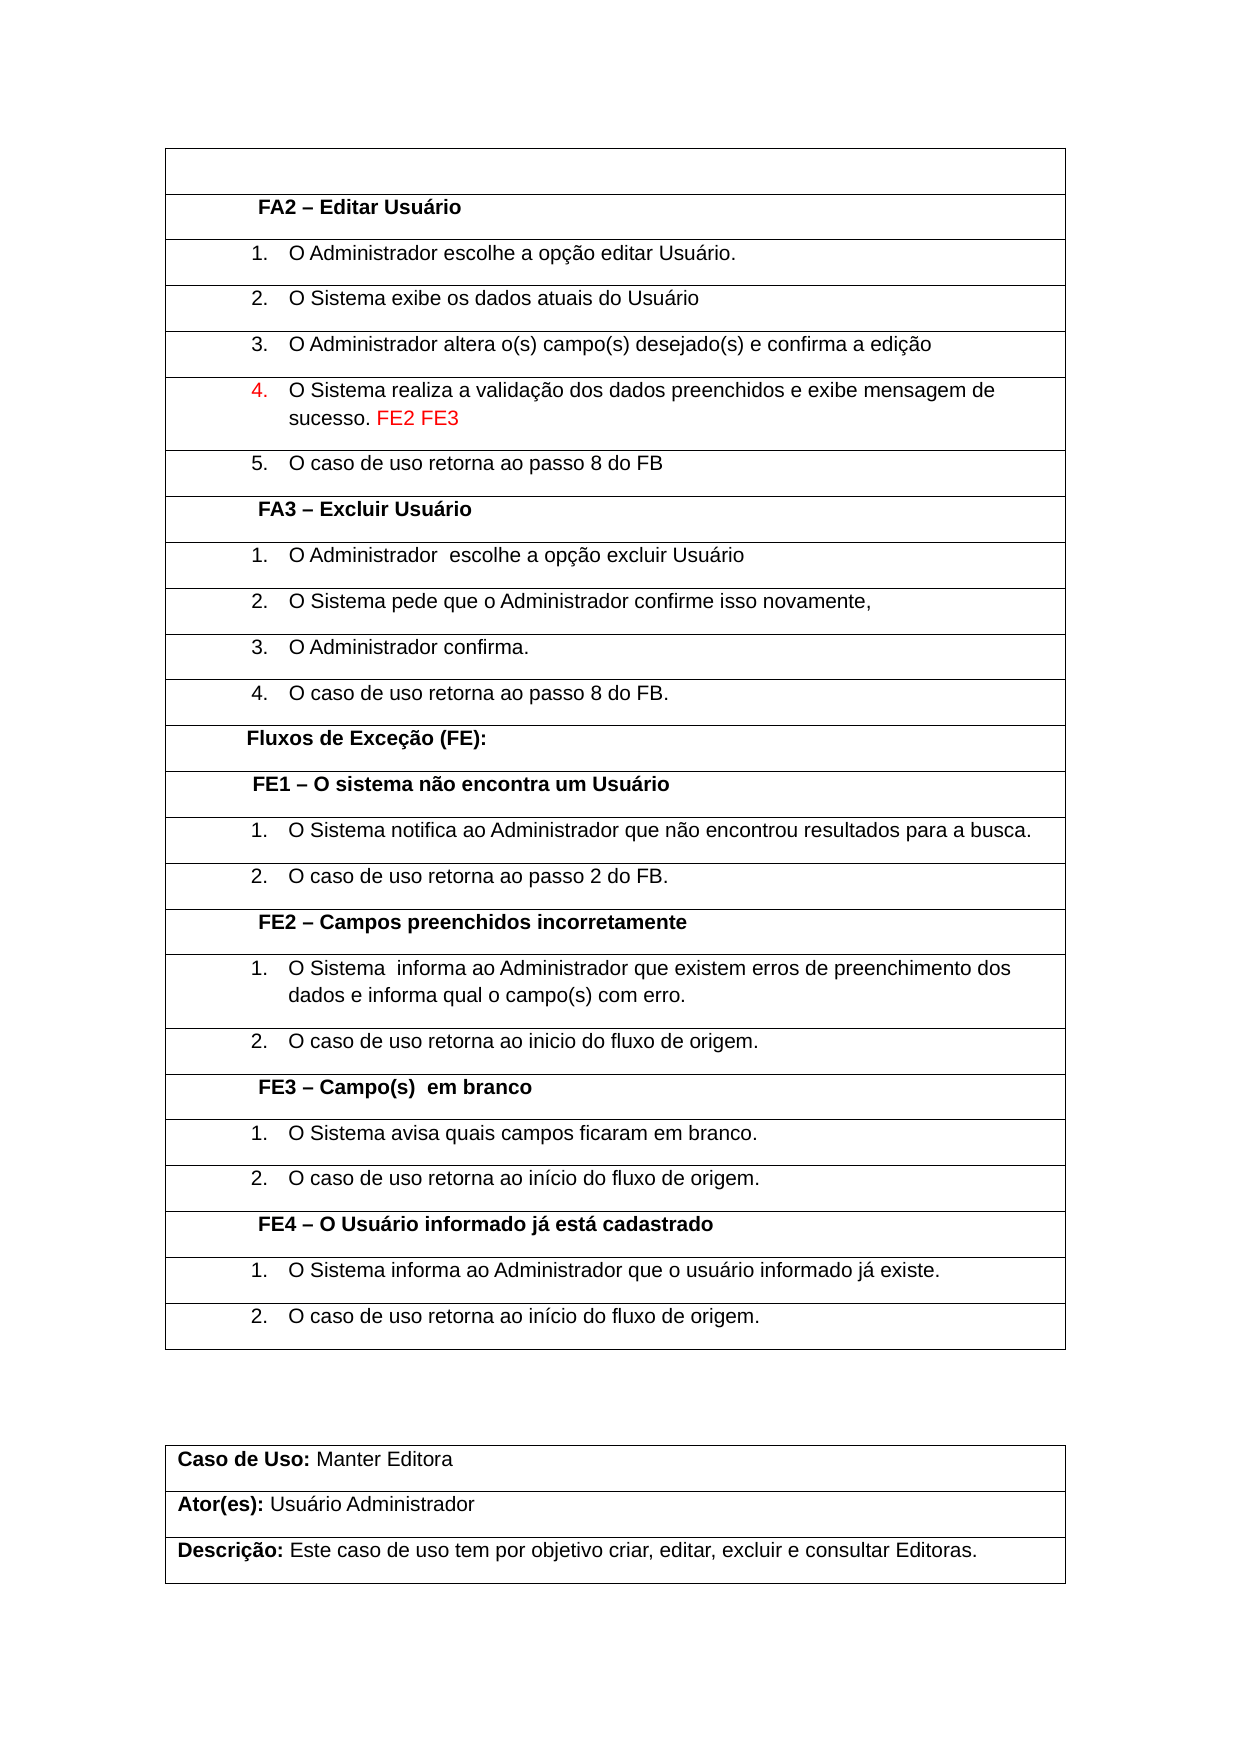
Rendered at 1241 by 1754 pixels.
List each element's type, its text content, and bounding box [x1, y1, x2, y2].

table_cell O Sistema avisa quais campos ficaram em branco. [166, 1120, 1065, 1165]
table_cell O Sistema notifica ao Administrador que não encontrou resultados para a busca. [166, 818, 1065, 863]
table_cell O Sistema informa ao Administrador que o usuário informado já existe. [166, 1258, 1065, 1303]
table_cell O Administrador escolhe a opção editar Usuário. [166, 240, 1065, 285]
table_cell O caso de uso retorna ao início do fluxo de origem. [166, 1304, 1065, 1348]
table_cell FA3 – Excluir Usuário [166, 497, 1065, 542]
table_cell Fluxos de Exceção (FE): [166, 726, 1065, 771]
table_cell O caso de uso retorna ao início do fluxo de origem. [166, 1166, 1065, 1211]
table_cell FE4 – O Usuário informado já está cadastrado [166, 1212, 1065, 1257]
table_cell Descrição: Este caso de uso tem por objetivo criar, editar, excluir e consultar Editoras. [166, 1538, 1065, 1583]
table_cell [166, 149, 1065, 193]
table_cell FE3 – Campo(s) em branco [166, 1075, 1065, 1119]
table_header Caso de Uso: Manter Editora [166, 1446, 1065, 1491]
table_cell O Sistema exibe os dados atuais do Usuário [166, 286, 1065, 331]
table_cell O Sistema pede que o Administrador confirme isso novamente, [166, 589, 1065, 633]
table_cell O caso de uso retorna ao passo 8 do FB [166, 451, 1065, 496]
table_cell O Administrador confirma. [166, 635, 1065, 679]
table_cell FE2 – Campos preenchidos incorretamente [166, 910, 1065, 954]
table_cell O Sistema realiza a validação dos dados preenchidos e exibe mensagem de sucesso. FE2 FE3 [166, 378, 1065, 450]
table_cell O Administrador altera o(s) campo(s) desejado(s) e confirma a edição [166, 332, 1065, 377]
table_cell O caso de uso retorna ao passo 2 do FB. [166, 864, 1065, 908]
table_cell O Administrador escolhe a opção excluir Usuário [166, 543, 1065, 588]
table_cell FE1 – O sistema não encontra um Usuário [166, 772, 1065, 817]
table_cell O caso de uso retorna ao passo 8 do FB. [166, 680, 1065, 725]
table_cell Ator(es): Usuário Administrador [166, 1492, 1065, 1537]
table_cell FA2 – Editar Usuário [166, 195, 1065, 239]
table_cell O caso de uso retorna ao inicio do fluxo de origem. [166, 1029, 1065, 1073]
table_cell O Sistema informa ao Administrador que existem erros de preenchimento dos dados e informa qual o campo(s) com erro. [166, 955, 1065, 1028]
